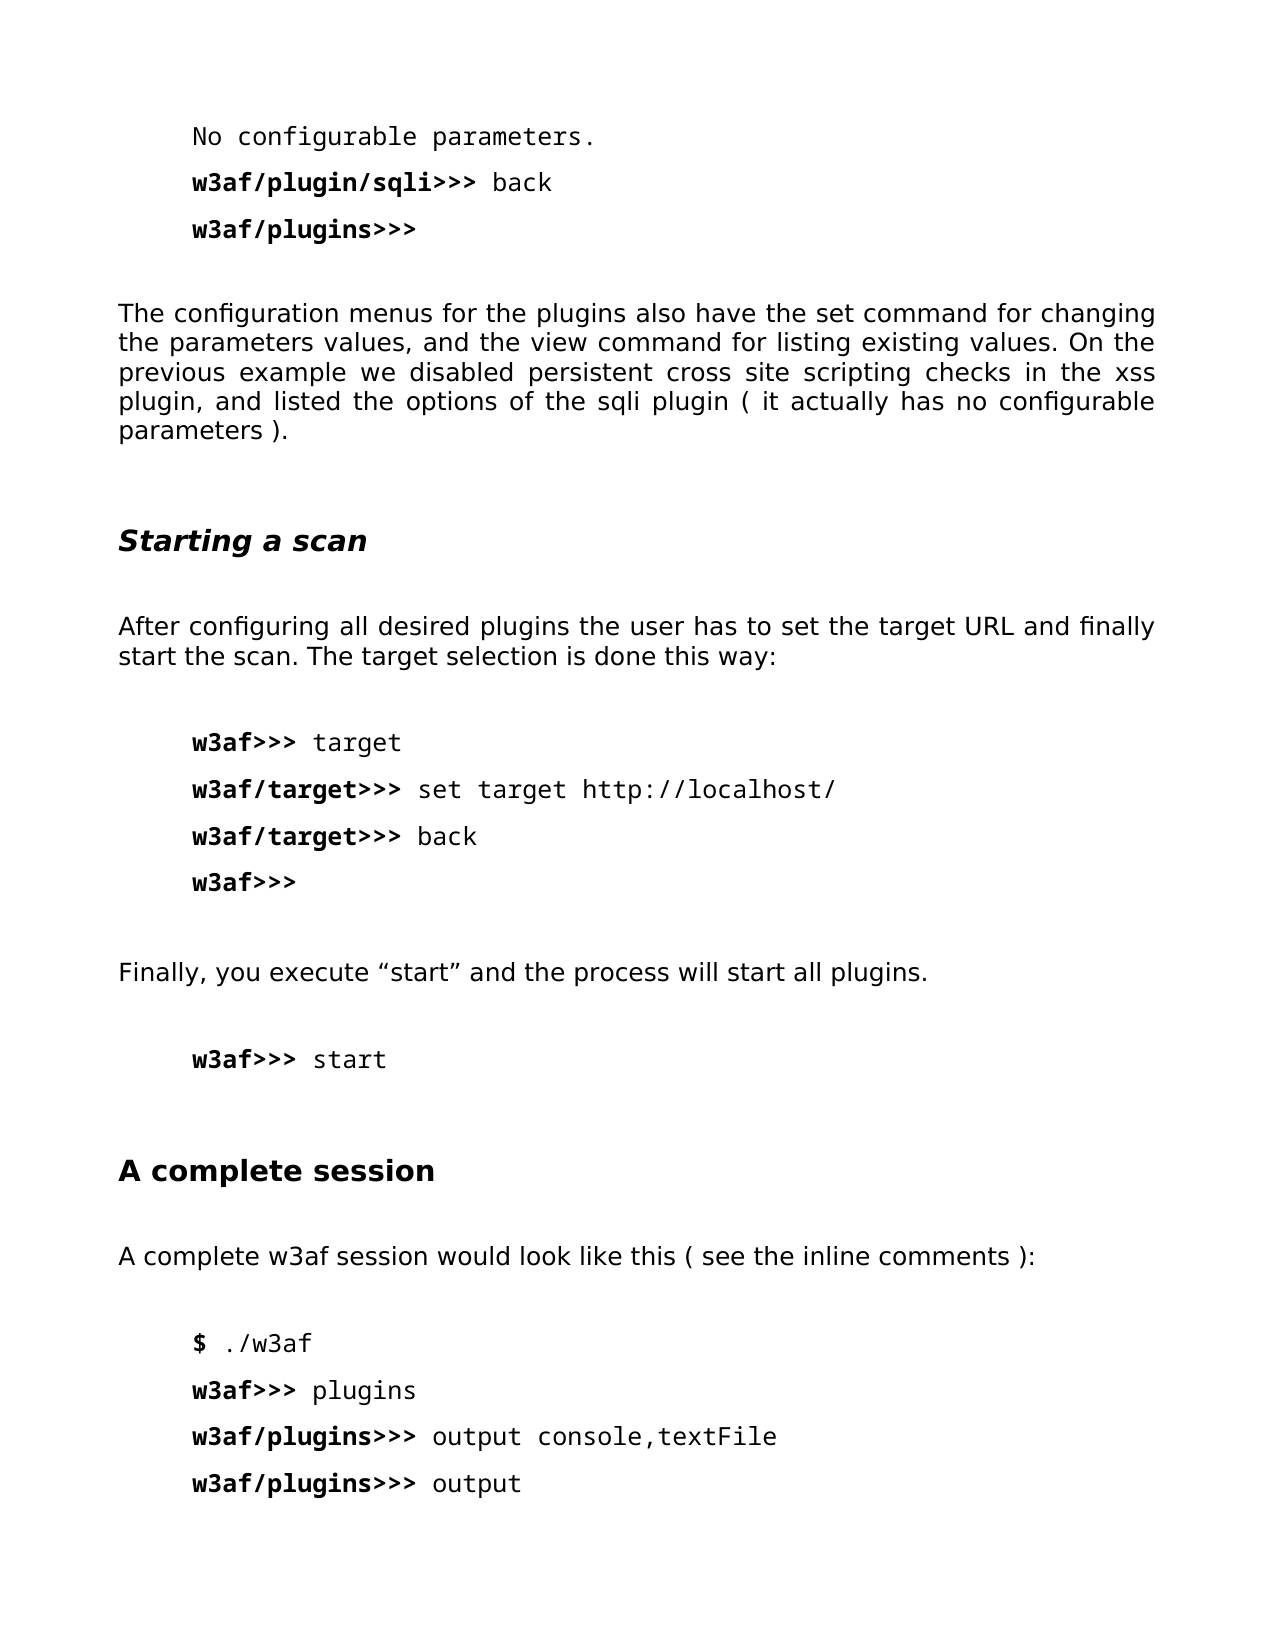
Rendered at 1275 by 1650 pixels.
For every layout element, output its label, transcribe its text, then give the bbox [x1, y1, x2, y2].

text w3af>>> start [192, 1041, 1157, 1075]
text w3af>>> target [192, 725, 1157, 759]
text $ ./w3af [192, 1326, 1157, 1360]
text w3af/plugins>>> [192, 211, 1157, 245]
text w3af/target>>> set target http://localhost/ [192, 772, 1157, 806]
text w3af/plugins>>> output [192, 1466, 1157, 1500]
text Finally, you execute “start” and the process will start all plugins. [118, 958, 1157, 987]
text w3af/plugins>>> output console,textFile [192, 1419, 1157, 1453]
text The configuration menus for the plugins also have the set command for changing the parameters values, and the view command for listing existing values. On the previous example we disabled persistent cross site scripting checks in the xss plugin, and listed the options of the sqli plugin ( it actually has no configurable parameters ). [118, 299, 1157, 445]
text No configurable parameters. [192, 118, 1157, 152]
subtitle A complete session [118, 1154, 1157, 1188]
text After configuring all desired plugins the user has to set the target URL and finally start the scan. The target selection is done this way: [118, 613, 1157, 671]
text w3af/target>>> back [192, 818, 1157, 852]
text w3af>>> plugins [192, 1372, 1157, 1407]
subtitle Starting a scan [118, 524, 1157, 558]
text w3af/plugin/sqli>>> back [192, 165, 1157, 199]
text w3af>>> [192, 865, 1157, 899]
text A complete w3af session would look like this ( see the inline comments ): [118, 1243, 1157, 1272]
